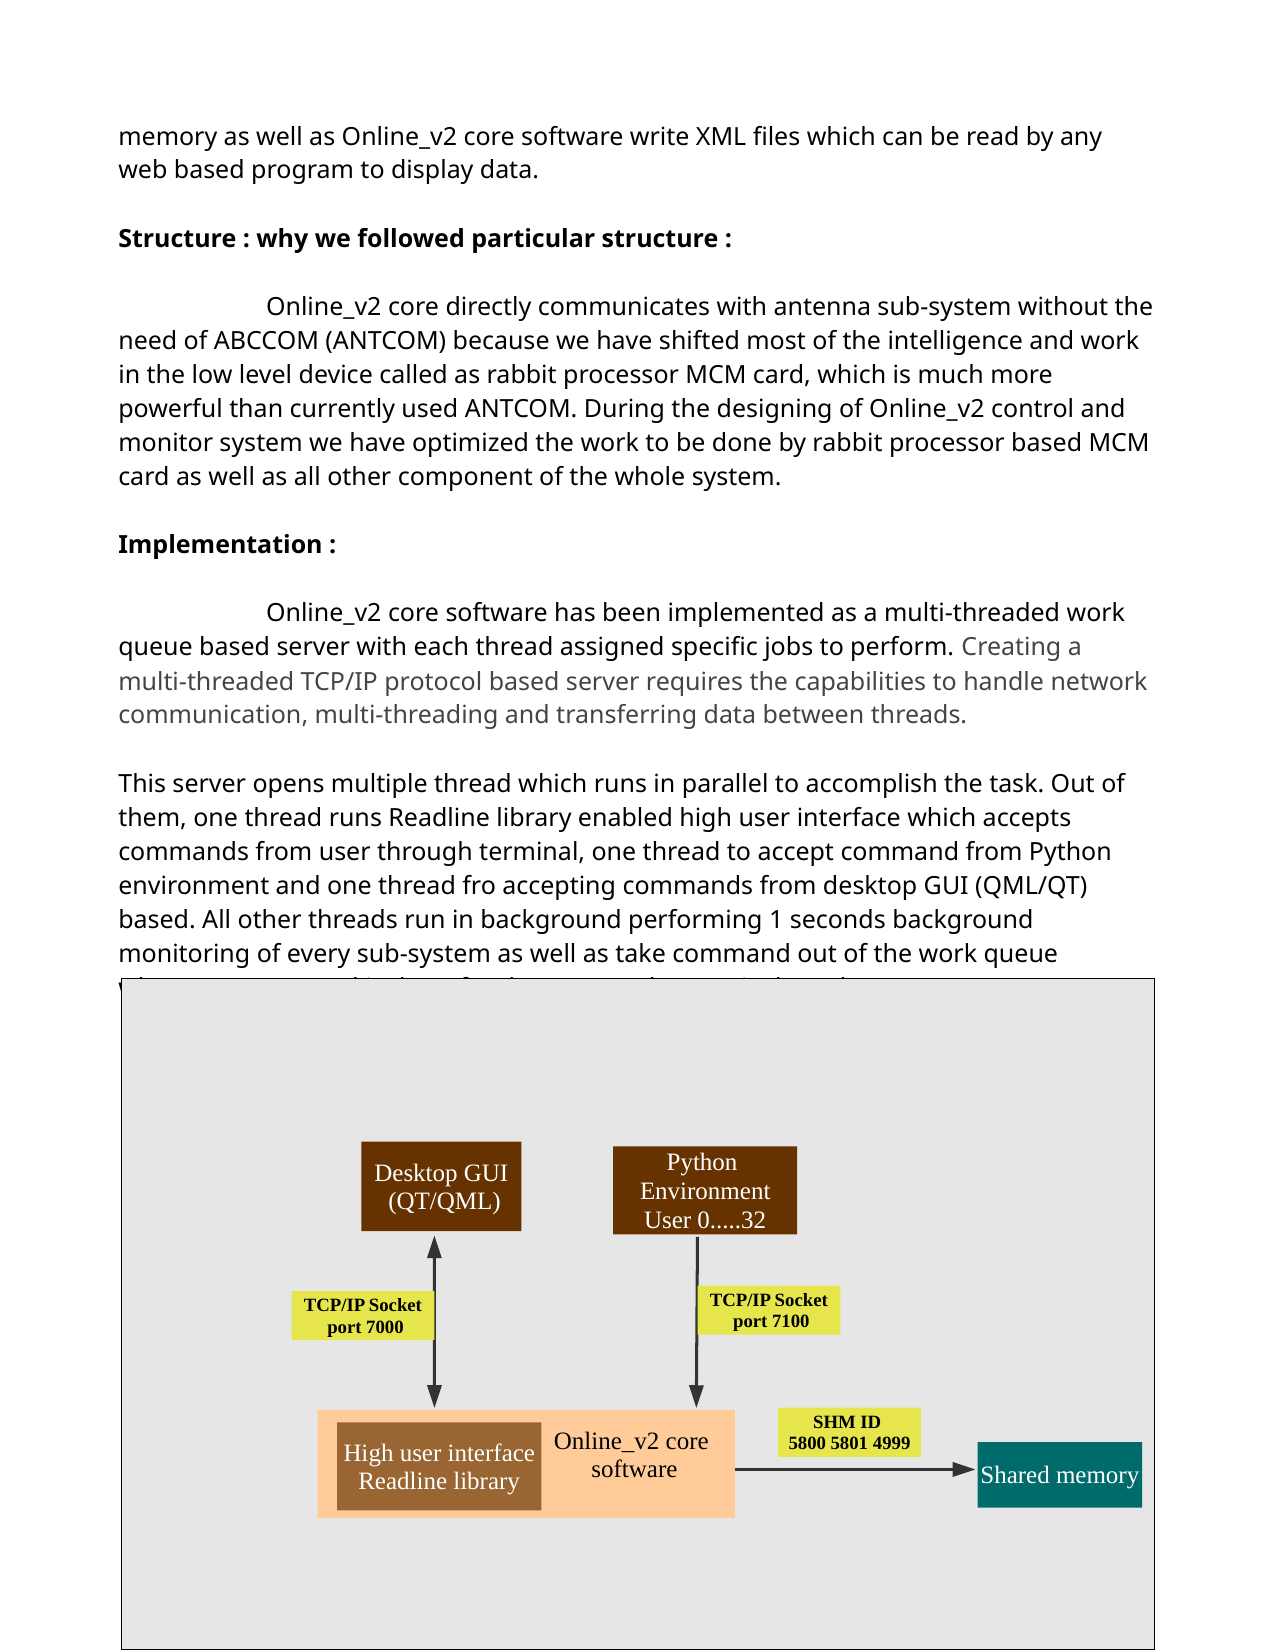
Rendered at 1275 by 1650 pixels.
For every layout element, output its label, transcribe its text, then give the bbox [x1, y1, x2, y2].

text Structure : why we followed particular structure : [118, 220, 1157, 254]
text Online_v2 core directly communicates with antenna sub-system without the need of ABCCOM (ANTCOM) because we have shifted most of the intelligence and work in the low level device called as rabbit processor MCM card, which is much more powerful than currently used ANTCOM. During the designing of Online_v2 control and monitor system we have optimized the work to be done by rabbit processor based MCM card as well as all other component of the whole system. [118, 288, 1157, 493]
text Implementation : [118, 527, 1157, 561]
text memory as well as Online_v2 core software write XML files which can be read by any web based program to display data. [118, 118, 1157, 186]
text This server opens multiple thread which runs in parallel to accomplish the task. Out of them, one thread runs Readline library enabled high user interface which accepts commands from user through terminal, one thread to accept command from Python environment and one thread fro accepting commands from desktop GUI (QML/QT) based. All other threads run in background performing 1 seconds background monitoring of every sub-system as well as take command out of the work queue whenever command is there for them to send to particular sub-system. [118, 765, 1157, 1004]
text Online_v2 core software has been implemented as a multi-threaded work queue based server with each thread assigned specific jobs to perform. Creating a multi-threaded TCP/IP protocol based server requires the capabilities to handle network communication, multi-threading and transferring data between threads. [118, 595, 1157, 731]
